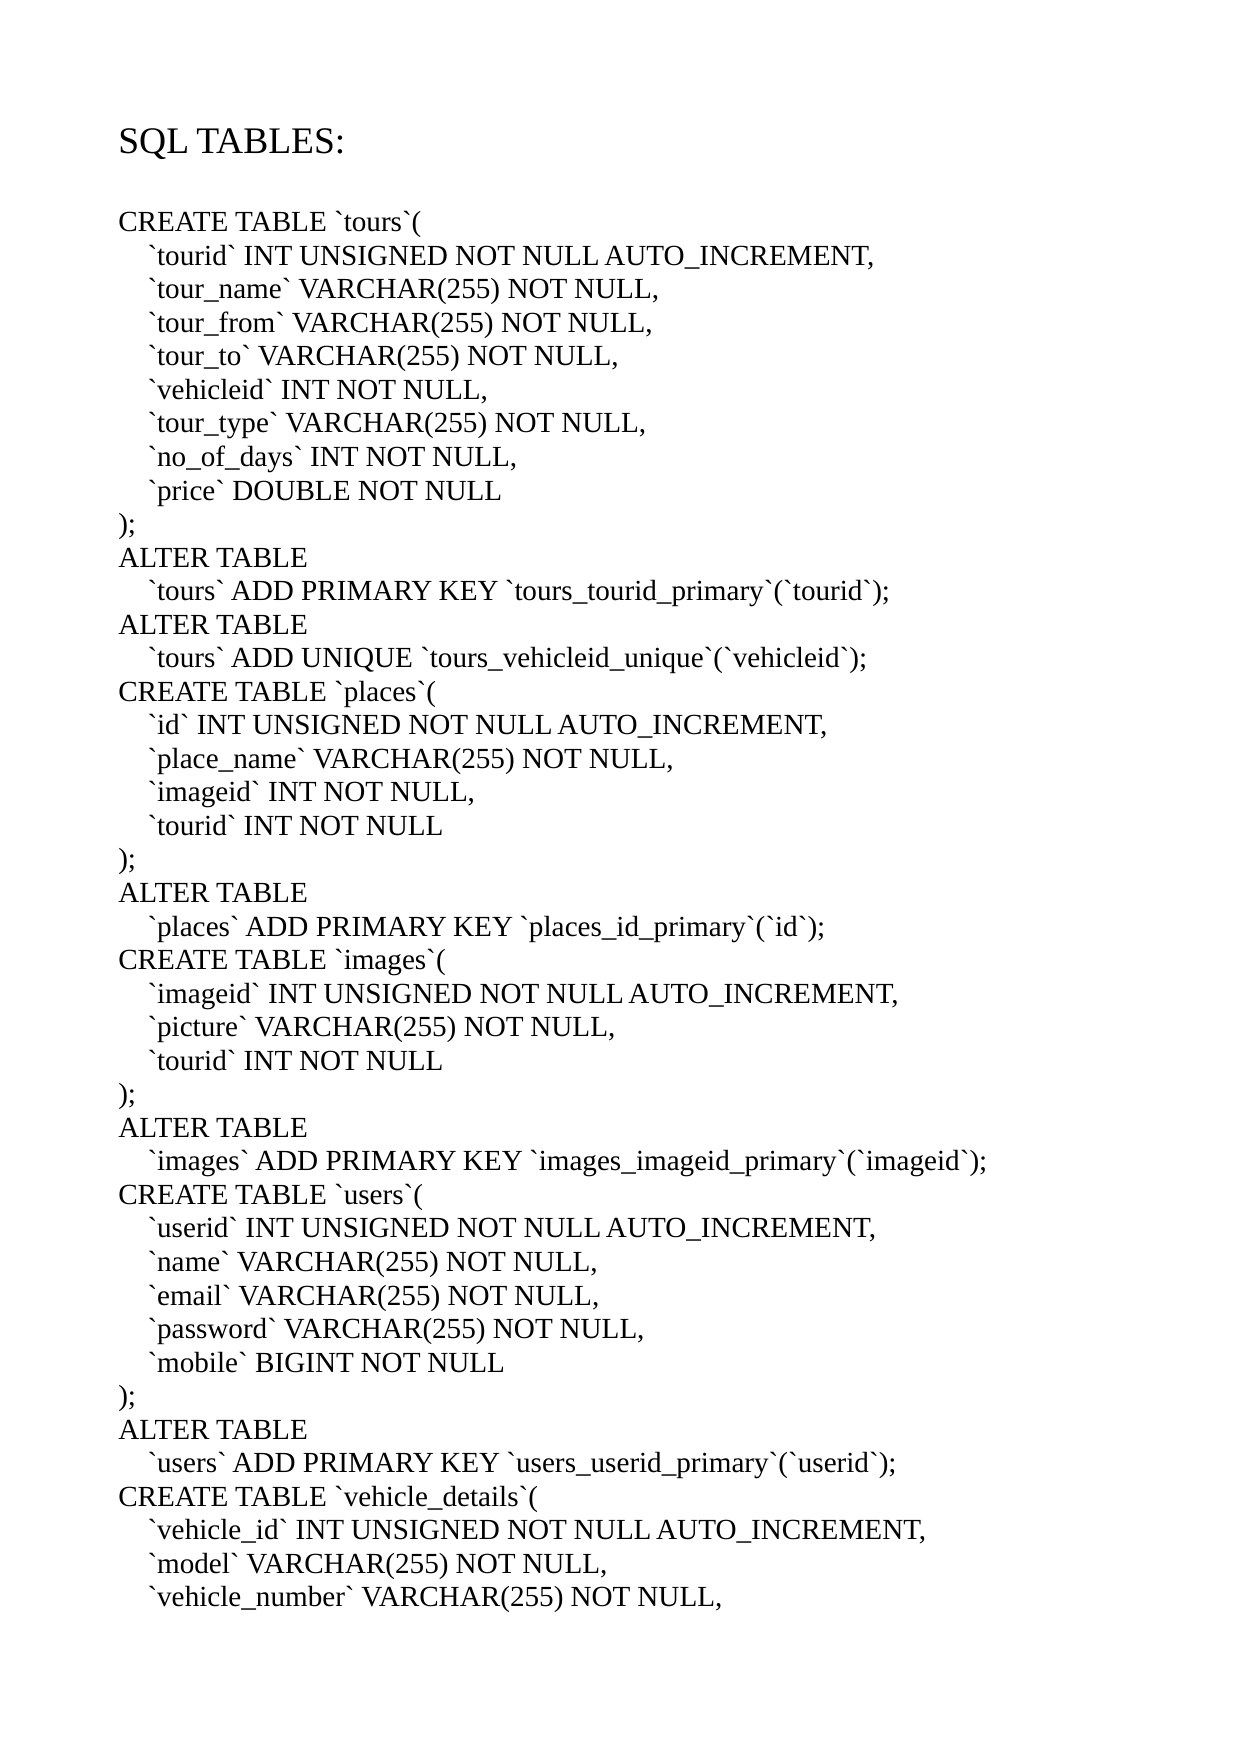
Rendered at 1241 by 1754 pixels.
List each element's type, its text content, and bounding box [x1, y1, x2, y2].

text `tour_name` VARCHAR(255) NOT NULL, [118, 271, 1122, 305]
text ALTER TABLE [118, 875, 1122, 909]
text `userid` INT UNSIGNED NOT NULL AUTO_INCREMENT, [118, 1211, 1122, 1244]
text `imageid` INT NOT NULL, [118, 774, 1122, 808]
text `tourid` INT UNSIGNED NOT NULL AUTO_INCREMENT, [118, 238, 1122, 271]
text `email` VARCHAR(255) NOT NULL, [118, 1278, 1122, 1311]
text `vehicle_id` INT UNSIGNED NOT NULL AUTO_INCREMENT, [118, 1512, 1122, 1546]
text `tour_from` VARCHAR(255) NOT NULL, [118, 305, 1122, 338]
text `users` ADD PRIMARY KEY `users_userid_primary`(`userid`); [118, 1445, 1122, 1479]
text `tours` ADD UNIQUE `tours_vehicleid_unique`(`vehicleid`); [118, 640, 1122, 674]
text `no_of_days` INT NOT NULL, [118, 439, 1122, 473]
text ); [118, 506, 1122, 540]
text `vehicleid` INT NOT NULL, [118, 372, 1122, 406]
text `price` DOUBLE NOT NULL [118, 473, 1122, 506]
text ALTER TABLE [118, 1412, 1122, 1445]
text `model` VARCHAR(255) NOT NULL, [118, 1546, 1122, 1579]
text ); [118, 1378, 1122, 1412]
text SQL TABLES: [118, 118, 1122, 161]
text CREATE TABLE `images`( [118, 942, 1122, 976]
text `place_name` VARCHAR(255) NOT NULL, [118, 741, 1122, 774]
text CREATE TABLE `tours`( [118, 204, 1122, 238]
text `tours` ADD PRIMARY KEY `tours_tourid_primary`(`tourid`); [118, 573, 1122, 607]
text `tour_to` VARCHAR(255) NOT NULL, [118, 338, 1122, 372]
text ); [118, 1076, 1122, 1110]
text `name` VARCHAR(255) NOT NULL, [118, 1244, 1122, 1278]
text `images` ADD PRIMARY KEY `images_imageid_primary`(`imageid`); [118, 1143, 1122, 1177]
text `imageid` INT UNSIGNED NOT NULL AUTO_INCREMENT, [118, 976, 1122, 1009]
text ); [118, 842, 1122, 875]
text `id` INT UNSIGNED NOT NULL AUTO_INCREMENT, [118, 707, 1122, 741]
text CREATE TABLE `users`( [118, 1177, 1122, 1211]
text `vehicle_number` VARCHAR(255) NOT NULL, [118, 1579, 1122, 1613]
text `places` ADD PRIMARY KEY `places_id_primary`(`id`); [118, 909, 1122, 942]
text `picture` VARCHAR(255) NOT NULL, [118, 1009, 1122, 1043]
text `mobile` BIGINT NOT NULL [118, 1345, 1122, 1378]
text `tourid` INT NOT NULL [118, 1043, 1122, 1076]
text ALTER TABLE [118, 1110, 1122, 1143]
text ALTER TABLE [118, 607, 1122, 640]
text `password` VARCHAR(255) NOT NULL, [118, 1311, 1122, 1345]
text `tour_type` VARCHAR(255) NOT NULL, [118, 406, 1122, 439]
text `tourid` INT NOT NULL [118, 808, 1122, 842]
text CREATE TABLE `places`( [118, 674, 1122, 707]
text CREATE TABLE `vehicle_details`( [118, 1479, 1122, 1512]
text ALTER TABLE [118, 540, 1122, 573]
